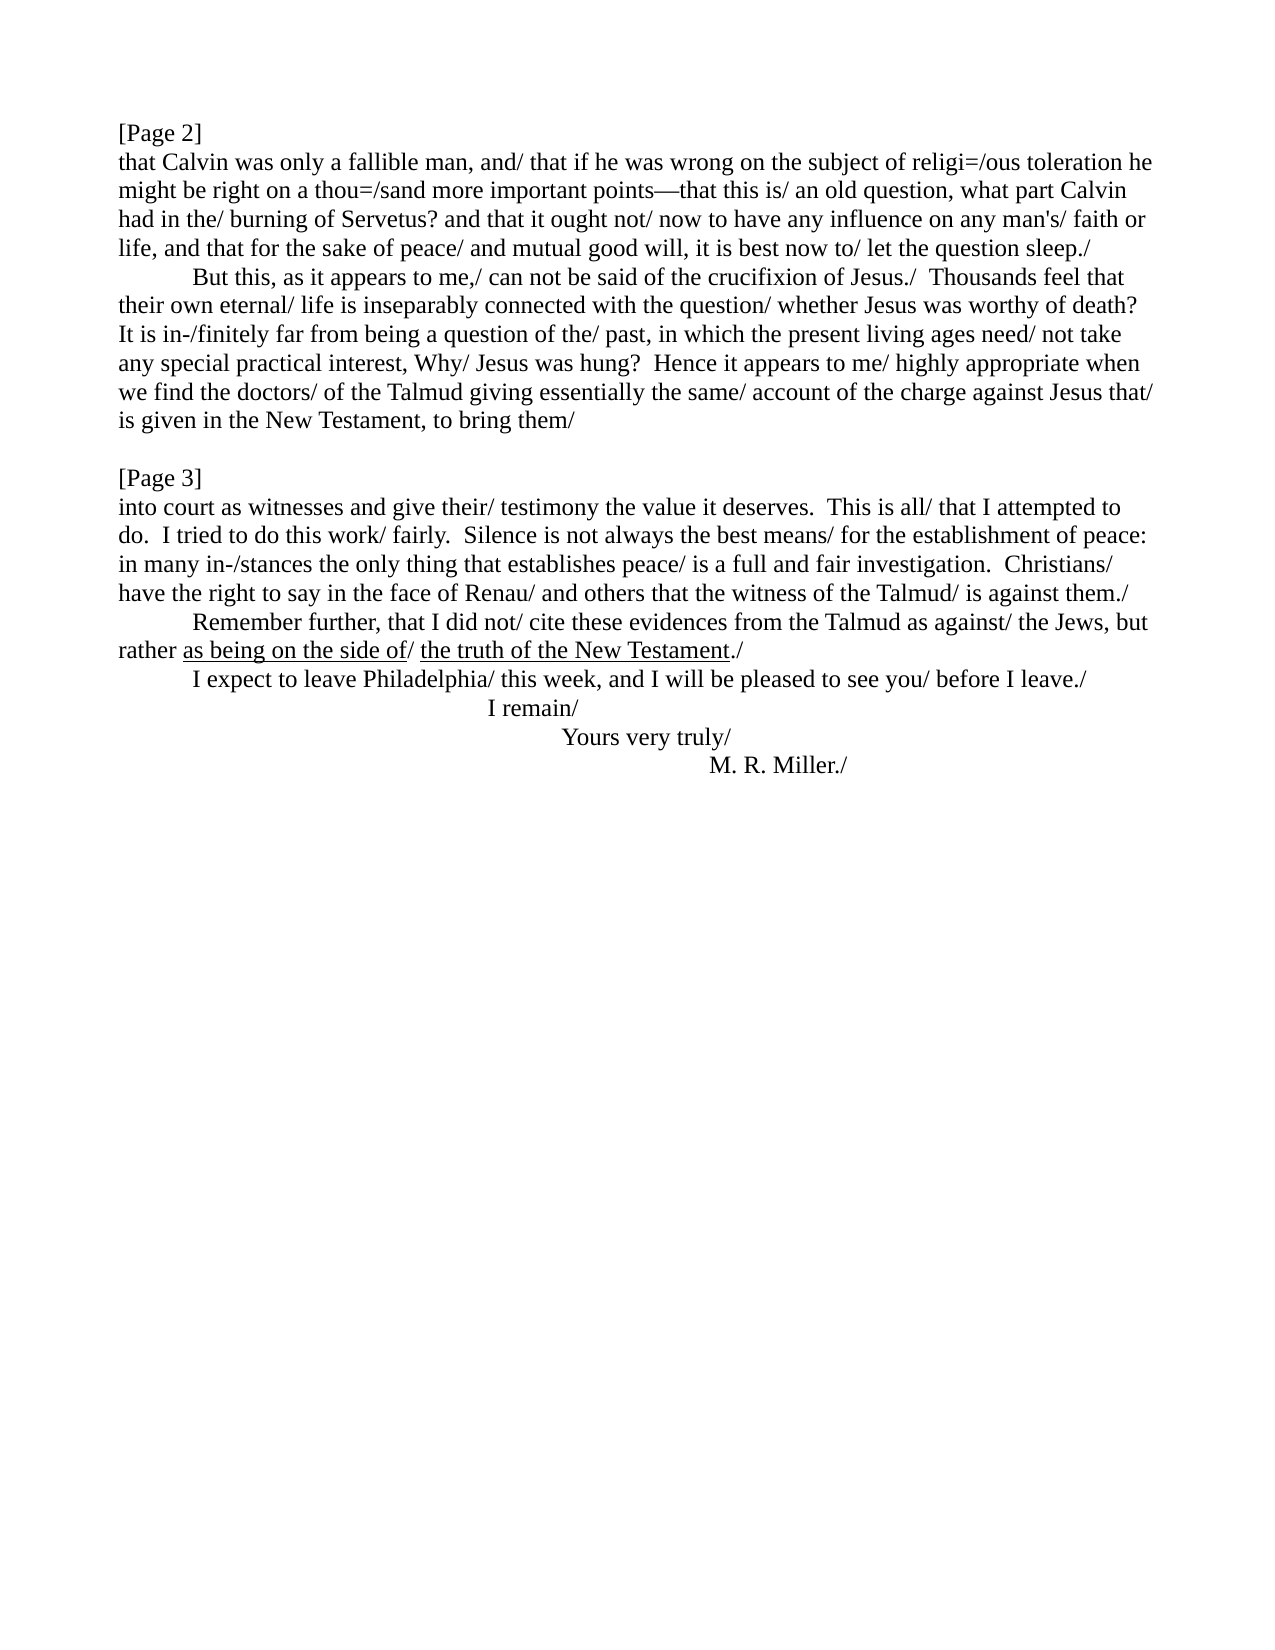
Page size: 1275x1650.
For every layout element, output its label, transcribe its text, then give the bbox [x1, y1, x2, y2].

text But this, as it appears to me,/ can not be said of the crucifixion of Jesus./ Thousands feel that their own eternal/ life is inseparably connected with the question/ whether Jesus was worthy of death? It is in-/finitely far from being a question of the/ past, in which the present living ages need/ not take any special practical interest, Why/ Jesus was hung? Hence it appears to me/ highly appropriate when we find the doctors/ of the Talmud giving essentially the same/ account of the charge against Jesus that/ is given in the New Testament, to bring them/ [118, 262, 1157, 434]
text [Page 3] [118, 463, 1157, 492]
text M. R. Miller./ [118, 751, 1157, 779]
text into court as witnesses and give their/ testimony the value it deserves. This is all/ that I attempted to do. I tried to do this work/ fairly. Silence is not always the best means/ for the establishment of peace: in many in-/stances the only thing that establishes peace/ is a full and fair investigation. Christians/ have the right to say in the face of Renau/ and others that the witness of the Talmud/ is against them./ [118, 492, 1157, 607]
text that Calvin was only a fallible man, and/ that if he was wrong on the subject of religi=/ous toleration he might be right on a thou=/sand more important points—that this is/ an old question, what part Calvin had in the/ burning of Servetus? and that it ought not/ now to have any influence on any man's/ faith or life, and that for the sake of peace/ and mutual good will, it is best now to/ let the question sleep./ [118, 147, 1157, 262]
text Yours very truly/ [118, 722, 1157, 751]
text I remain/ [118, 693, 1157, 722]
text [Page 2] [118, 118, 1157, 147]
text I expect to leave Philadelphia/ this week, and I will be pleased to see you/ before I leave./ [118, 664, 1157, 693]
text Remember further, that I did not/ cite these evidences from the Talmud as against/ the Jews, but rather as being on the side of/ the truth of the New Testament./ [118, 607, 1157, 664]
